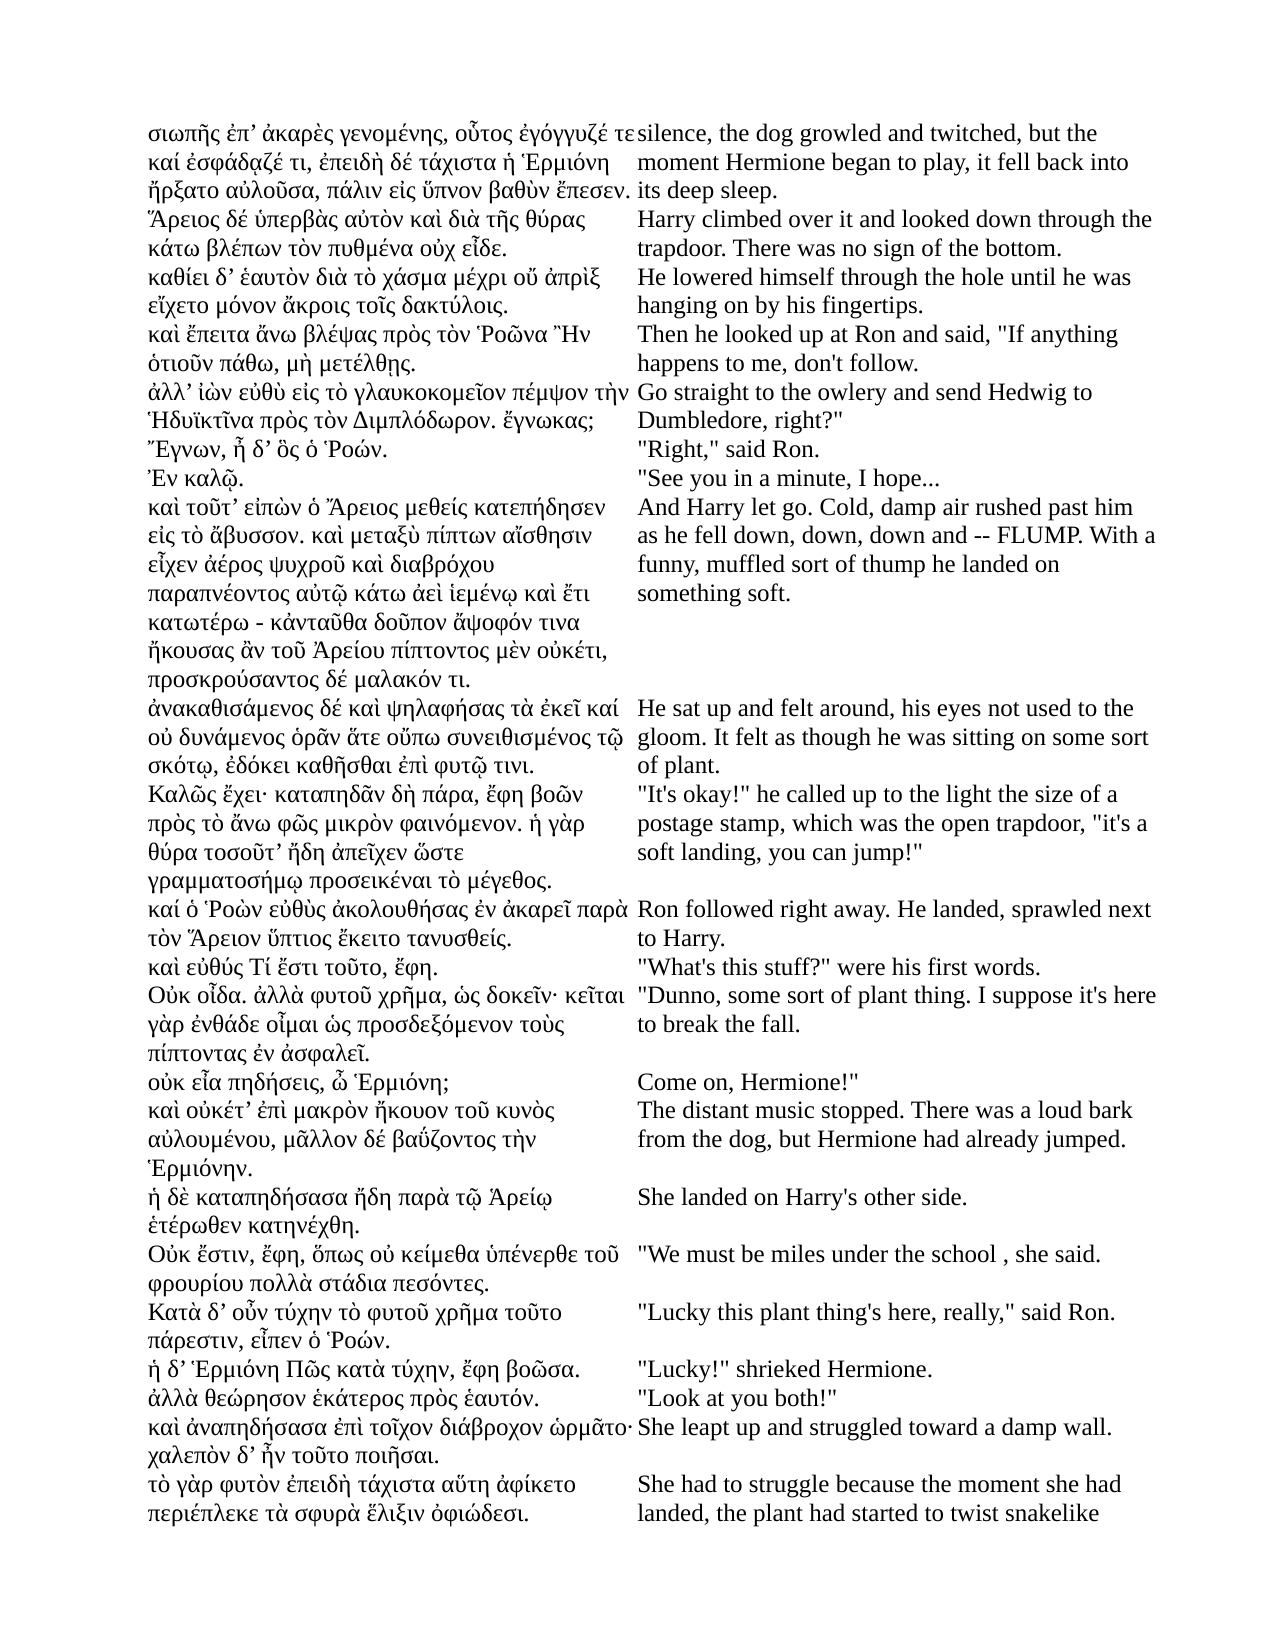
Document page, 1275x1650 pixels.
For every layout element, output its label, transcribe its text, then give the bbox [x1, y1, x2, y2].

table_cell καὶ ἀναπηδήσασα ἐπὶ τοῖχον διάβροχον ὡρμᾶτο· χαλεπὸν δ’ ἦν τοῦτο ποιῆσαι. [148, 1412, 637, 1469]
table_cell She leapt up and struggled toward a damp wall. [637, 1412, 1157, 1469]
table_cell καὶ οὐκέτ’ ἐπὶ μακρὸν ἤκουον τοῦ κυνὸς αὐλουμένου, μᾶλλον δέ βαΰζοντος τὴν Ἑρμιόνην. [148, 1096, 637, 1182]
table_cell Κατὰ δ’ οὖν τύχην τὸ φυτοῦ χρῆμα τοῦτο πάρεστιν, εἶπεν ὁ Ῥοών. [148, 1297, 637, 1354]
table_cell καὶ εὐθύς Τί ἔστι τοῦτο, ἔφη. [148, 952, 637, 981]
table_cell Ron followed right away. He landed, sprawled next to Harry. [637, 894, 1157, 952]
table_cell καί ὁ Ῥοὼν εὐθὺς ἀκολουθήσας ἐν ἀκαρεῖ παρὰ τὸν Ἅρειον ὕπτιος ἔκειτο τανυσθείς. [148, 894, 637, 952]
table_cell σιωπῆς ἐπ’ ἀκαρὲς γενομένης, οὗτος ἐγόγγυζέ τε καί ἐσφάδᾳζέ τι, ἐπειδὴ δέ τάχιστα ἡ Ἑρμιόνη ἤρξατο αὐλοῦσα, πάλιν εἰς ὕπνον βαθὺν ἔπεσεν. [148, 118, 637, 204]
table_cell "We must be miles under the school , she said. [637, 1239, 1157, 1297]
table_cell Ἐν καλῷ. [148, 463, 637, 492]
table_cell "See you in a minute, I hope... [637, 463, 1157, 492]
table_cell He sat up and felt around, his eyes not used to the gloom. It felt as though he was sitting on some sort of plant. [637, 693, 1157, 779]
table_cell Ἔγνων, ἦ δ’ ὃς ὁ Ῥοών. [148, 434, 637, 463]
table_cell Go straight to the owlery and send Hedwig to Dumbledore, right?" [637, 377, 1157, 434]
table_cell ἀλλὰ θεώρησον ἑκάτερος πρὸς ἑαυτόν. [148, 1383, 637, 1412]
table_cell "Right," said Ron. [637, 434, 1157, 463]
table_cell Come on, Hermione!" [637, 1067, 1157, 1096]
table_cell Harry climbed over it and looked down through the trapdoor. There was no sign of the bottom. [637, 204, 1157, 262]
table_cell τὸ γὰρ φυτὸν ἐπειδὴ τάχιστα αὕτη ἀφίκετο περιέπλεκε τὰ σφυρὰ ἕλιξιν ὀφιώδεσι. [148, 1469, 637, 1527]
table_cell She landed on Harry's other side. [637, 1182, 1157, 1239]
table_cell ἡ δ’ Ἑρμιόνη Πῶς κατὰ τύχην, ἔφη βοῶσα. [148, 1354, 637, 1383]
table_cell ἀνακαθισάμενος δέ καὶ ψηλαφήσας τὰ ἐκεῖ καί οὐ δυνάμενος ὁρᾶν ἅτε οὔπω συνειθισμένος τῷ σκότῳ, ἐδόκει καθῆσθαι ἐπὶ φυτῷ τινι. [148, 693, 637, 779]
table_cell "Look at you both!" [637, 1383, 1157, 1412]
table_cell καθίει δ’ ἑαυτὸν διὰ τὸ χάσμα μέχρι οὔ ἀπρὶξ εἴχετο μόνον ἄκροις τοῖς δακτύλοις. [148, 262, 637, 319]
table_cell "Lucky!" shrieked Hermione. [637, 1354, 1157, 1383]
table_cell "It's okay!" he called up to the light the size of a postage stamp, which was the open trapdoor, "it's a soft landing, you can jump!" [637, 779, 1157, 894]
table_cell She had to struggle because the moment she had landed, the plant had started to twist snakelike [637, 1469, 1157, 1527]
table_cell καὶ ἔπειτα ἄνω βλέψας πρὸς τὸν Ῥοῶνα Ἢν ὁτιοῦν πάθω, μὴ μετέλθῃς. [148, 319, 637, 377]
table_cell The distant music stopped. There was a loud bark from the dog, but Hermione had already jumped. [637, 1096, 1157, 1182]
table_cell Οὐκ ἔστιν, ἔφη, ὅπως οὐ κείμεθα ὑπένερθε τοῦ φρουρίου πολλὰ στάδια πεσόντες. [148, 1239, 637, 1297]
table_cell And Harry let go. Cold, damp air rushed past him as he fell down, down, down and -- FLUMP. With a funny, muffled sort of thump he landed on something soft. [637, 492, 1157, 693]
table_cell ἀλλ’ ἰὼν εὐθὺ εἰς τὸ γλαυκοκομεῖον πέμψον τὴν Ἡδυϊκτῖνα πρὸς τὸν Διμπλόδωρον. ἔγνωκας; [148, 377, 637, 434]
table_cell Οὐκ οἶδα. ἀλλὰ φυτοῦ χρῆμα, ὡς δοκεῖν· κεῖται γὰρ ἐνθάδε οἶμαι ὡς προσδεξόμενον τοὺς πίπτοντας ἐν ἀσφαλεῖ. [148, 981, 637, 1067]
table_cell ἡ δὲ καταπηδήσασα ἤδη παρὰ τῷ Ἁρείῳ ἑτέρωθεν κατηνέχθη. [148, 1182, 637, 1239]
table_cell οὐκ εἶα πηδήσεις, ὦ Ἑρμιόνη; [148, 1067, 637, 1096]
table_cell Then he looked up at Ron and said, "If anything happens to me, don't follow. [637, 319, 1157, 377]
table_cell "Dunno, some sort of plant thing. I suppose it's here to break the fall. [637, 981, 1157, 1067]
table_cell "Lucky this plant thing's here, really," said Ron. [637, 1297, 1157, 1354]
table_cell καὶ τοῦτ’ εἰπὼν ὁ Ἄρειος μεθείς κατεπήδησεν εἰς τὸ ἄβυσσον. καὶ μεταξὺ πίπτων αἴσθησιν εἶχεν ἀέρος ψυχροῦ καὶ διαβρόχου παραπνέοντος αὐτῷ κάτω ἀεὶ ἱεμένῳ καὶ ἔτι κατωτέρω - κἀνταῦθα δοῦπον ἄψοφόν τινα ἤκουσας ἂν τοῦ Ἀρείου πίπτοντος μὲν οὐκέτι, προσκρούσαντος δέ μαλακόν τι. [148, 492, 637, 693]
table_cell "What's this stuff?" were his first words. [637, 952, 1157, 981]
table_cell silence, the dog growled and twitched, but the moment Hermione began to play, it fell back into its deep sleep. [637, 118, 1157, 204]
table_cell Καλῶς ἔχει· καταπηδᾶν δὴ πάρα, ἔφη βοῶν πρὸς τὸ ἄνω φῶς μικρὸν φαινόμενον. ἡ γὰρ θύρα τοσοῦτ’ ἤδη ἀπεῖχεν ὥστε γραμματοσήμῳ προσεικέναι τὸ μέγεθος. [148, 779, 637, 894]
table_cell He lowered himself through the hole until he was hanging on by his fingertips. [637, 262, 1157, 319]
table_cell Ἅρειος δέ ὑπερβὰς αὐτὸν καὶ διὰ τῆς θύρας κάτω βλέπων τὸν πυθμένα οὐχ εἶδε. [148, 204, 637, 262]
